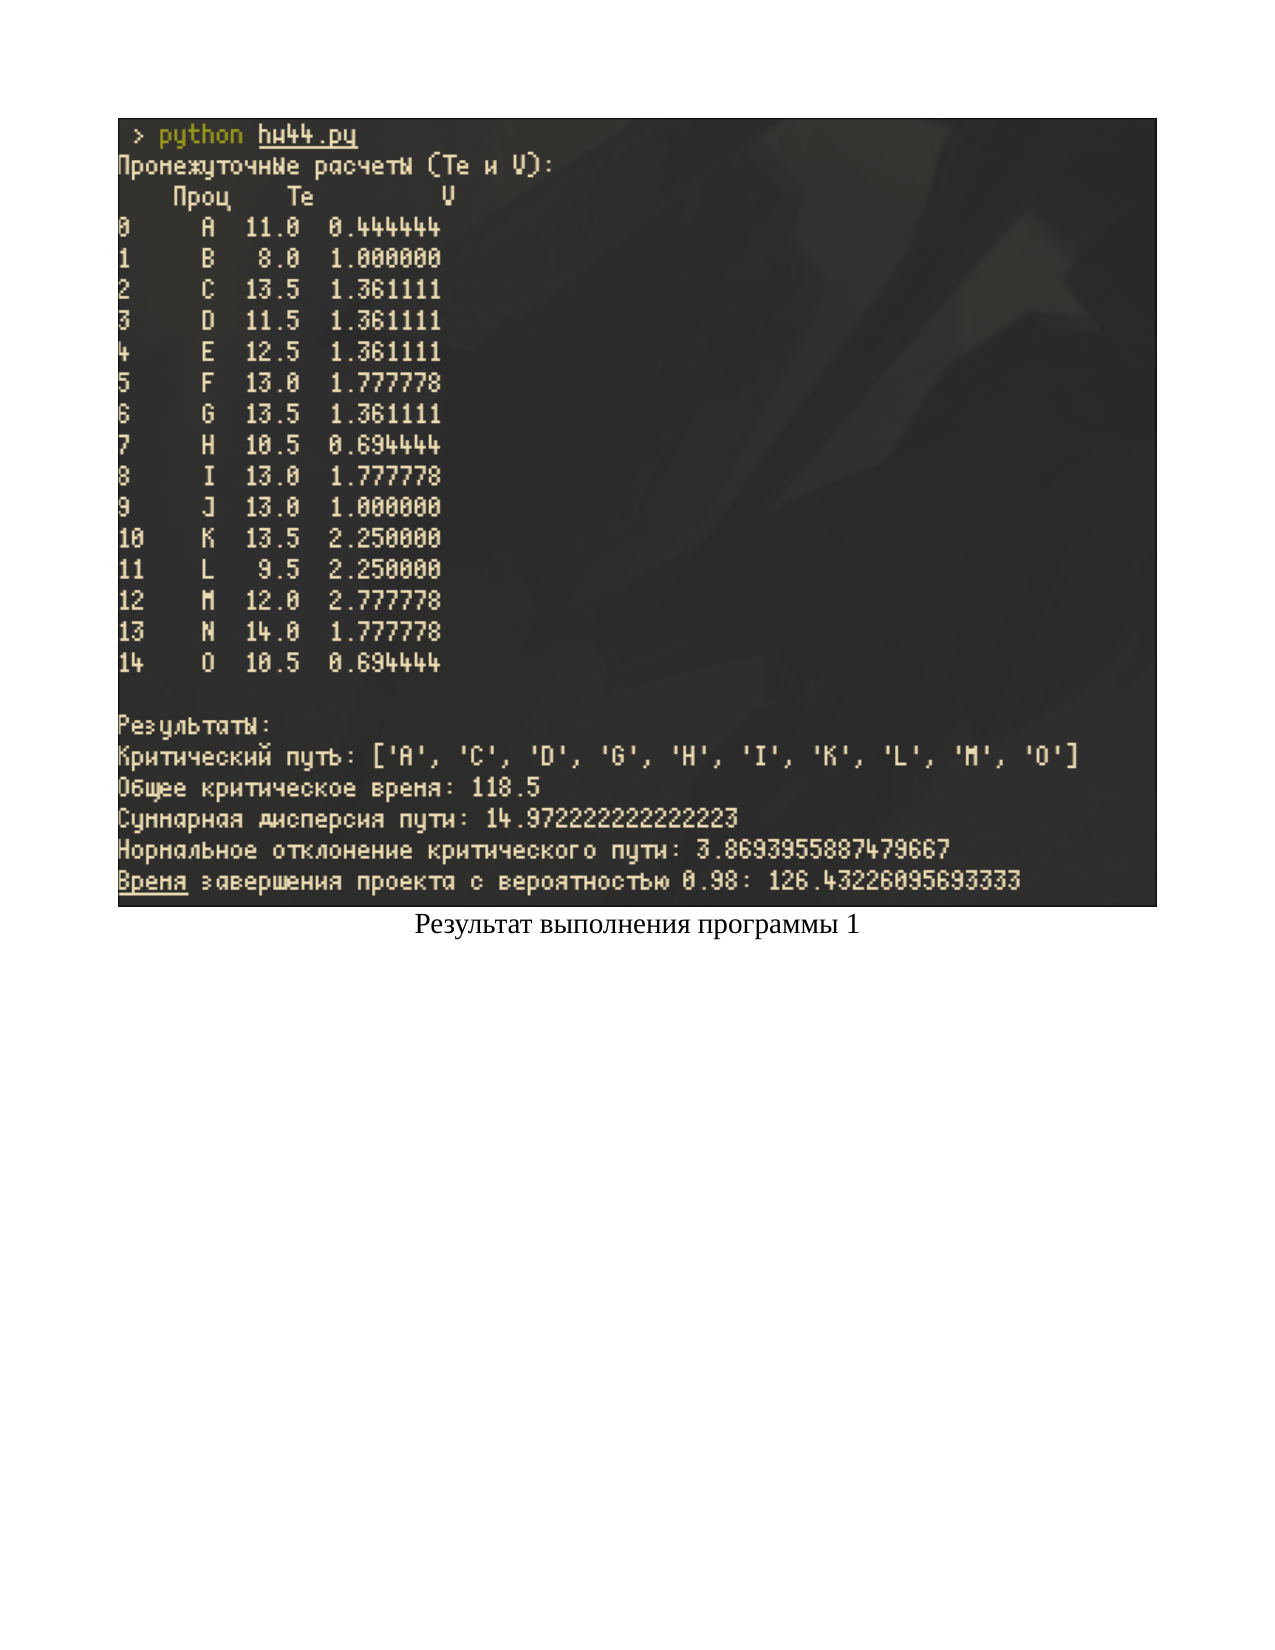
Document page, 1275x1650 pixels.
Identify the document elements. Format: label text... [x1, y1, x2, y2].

picture [118, 118, 1157, 907]
text Результат выполнения программы 1 [118, 907, 1157, 940]
